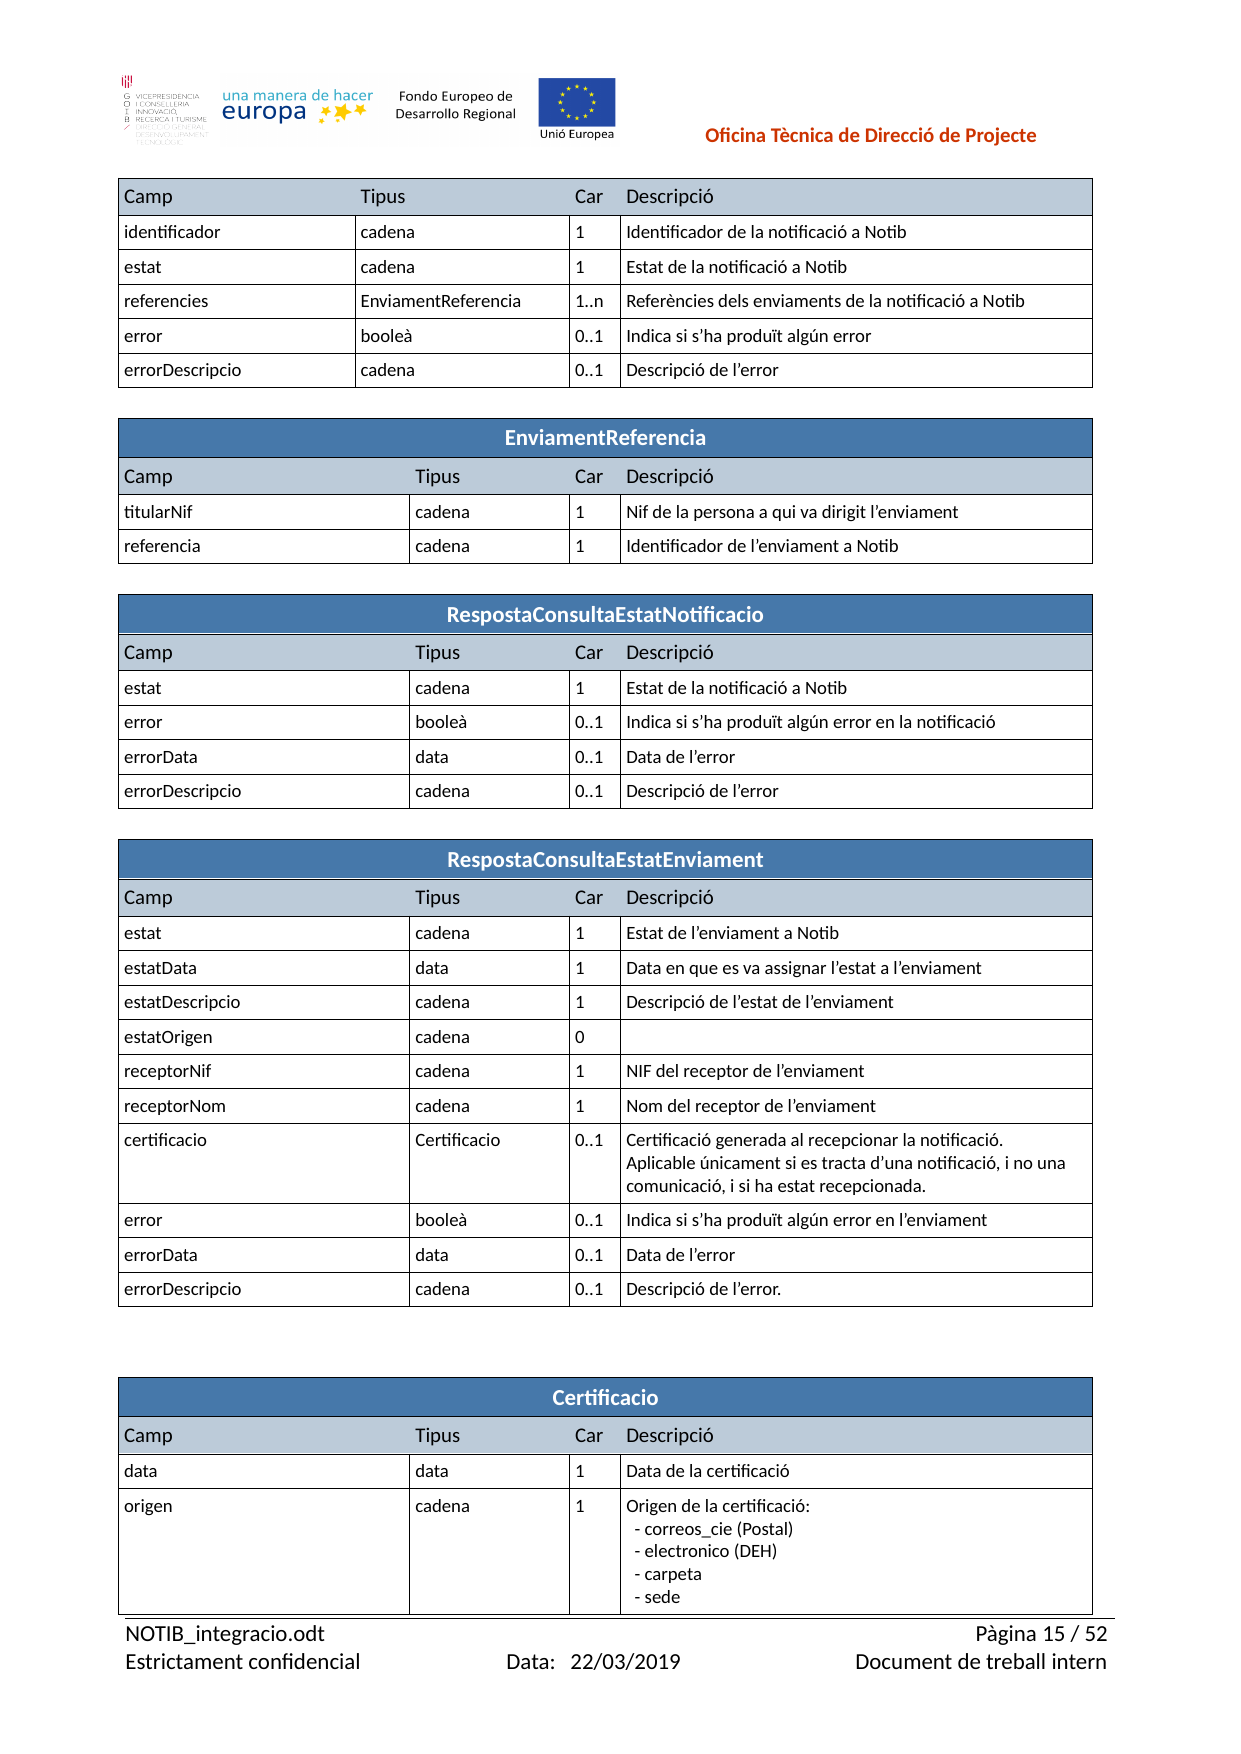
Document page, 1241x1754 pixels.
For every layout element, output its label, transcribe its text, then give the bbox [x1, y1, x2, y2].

table_cell Tipus [409, 880, 569, 916]
table_cell errorDescripcio [119, 1273, 409, 1306]
table_cell Descripció de l’error [621, 354, 1092, 387]
table_cell Data en que es va assignar l’estat a l’enviament [621, 951, 1092, 984]
table_cell [621, 1020, 1092, 1053]
table_cell receptorNom [119, 1089, 409, 1122]
table_cell cadena [356, 216, 569, 249]
table_cell data [410, 1455, 569, 1488]
table_cell data [410, 740, 569, 774]
table_cell cadena [410, 775, 569, 808]
table_cell origen [119, 1489, 409, 1614]
table_cell 0..1 [570, 1273, 620, 1306]
table_cell Estat de la notificació a Notib [621, 671, 1092, 705]
picture [118, 73, 213, 147]
table_cell Descripció [620, 458, 1092, 494]
table_cell errorDescripcio [119, 354, 355, 387]
table_cell error [119, 1204, 409, 1237]
table_cell receptorNif [119, 1055, 409, 1088]
table_cell Car [569, 635, 620, 670]
table_cell cadena [410, 1089, 569, 1122]
picture [219, 73, 621, 147]
table_cell 1 [570, 1055, 620, 1088]
table_cell 0..1 [570, 740, 620, 774]
table_cell 1 [570, 495, 620, 529]
table_cell Indica si s’ha produït algún error [621, 319, 1092, 353]
table_cell Car [569, 458, 620, 494]
table_cell 0..1 [570, 706, 620, 739]
table_header Certificacio [119, 1378, 1092, 1416]
table_cell Estat de l’enviament a Notib [621, 917, 1092, 950]
table_cell Data de l’error [621, 740, 1092, 774]
table_cell data [410, 1238, 569, 1272]
table_cell Car [569, 880, 620, 916]
table_cell Tipus [355, 179, 569, 215]
table_cell 1 [570, 530, 620, 563]
table_cell Tipus [409, 458, 569, 494]
table_cell Descripció de l’estat de l’enviament [621, 986, 1092, 1019]
table_cell estatOrigen [119, 1020, 409, 1053]
table_cell referencies [119, 285, 355, 318]
table_cell Nif de la persona a qui va dirigit l’enviament [621, 495, 1092, 529]
table_cell cadena [410, 1489, 569, 1614]
table_cell Data de la certificació [621, 1455, 1092, 1488]
table_cell Descripció de l’error [621, 775, 1092, 808]
table_cell data [119, 1455, 409, 1488]
table_cell Indica si s’ha produït algún error en l’enviament [621, 1204, 1092, 1237]
table_cell error [119, 319, 355, 353]
table_cell Identificador de l’enviament a Notib [621, 530, 1092, 563]
table_cell estatData [119, 951, 409, 984]
table_cell 1 [570, 986, 620, 1019]
table_cell cadena [410, 917, 569, 950]
table_cell Camp [119, 880, 409, 916]
table_cell 0..1 [570, 319, 620, 353]
table_cell errorData [119, 740, 409, 774]
table_cell cadena [410, 671, 569, 705]
table_cell NIF del receptor de l’enviament [621, 1055, 1092, 1088]
table_header RespostaConsultaEstatEnviament [119, 840, 1092, 878]
table_cell 1 [570, 1455, 620, 1488]
table_cell cadena [356, 354, 569, 387]
table_cell 1 [570, 917, 620, 950]
table_cell cadena [410, 495, 569, 529]
table_cell referencia [119, 530, 409, 563]
table_cell 0..1 [570, 775, 620, 808]
table_cell cadena [410, 1273, 569, 1306]
table_header EnviamentReferencia [119, 419, 1092, 457]
table_cell booleà [410, 706, 569, 739]
table_cell Referències dels enviaments de la notificació a Notib [621, 285, 1092, 318]
table_cell Nom del receptor de l’enviament [621, 1089, 1092, 1122]
table_cell Tipus [409, 1417, 569, 1453]
table_cell Estat de la notificació a Notib [621, 250, 1092, 284]
table_cell Camp [119, 179, 355, 215]
table_cell EnviamentReferencia [356, 285, 569, 318]
table_cell estat [119, 671, 409, 705]
table_cell data [410, 951, 569, 984]
table_cell Descripció [620, 179, 1092, 215]
table_cell 1 [570, 1489, 620, 1614]
table_cell 1 [570, 951, 620, 984]
table_cell Car [569, 1417, 620, 1453]
table_cell 0..1 [570, 1238, 620, 1272]
table_header RespostaConsultaEstatNotificacio [119, 595, 1092, 633]
table_cell Car [569, 179, 620, 215]
table_cell cadena [410, 1055, 569, 1088]
table_cell Descripció [620, 1417, 1092, 1453]
table_cell Identificador de la notificació a Notib [621, 216, 1092, 249]
table_cell estat [119, 917, 409, 950]
table_cell Camp [119, 635, 409, 670]
table_cell cadena [410, 530, 569, 563]
table_cell estat [119, 250, 355, 284]
table_cell Certificació generada al recepcionar la notificació. Aplicable únicament si es tracta d’una notificació, i no una comunicació, i si ha estat recepcionada. [621, 1124, 1092, 1203]
table_cell booleà [356, 319, 569, 353]
table_cell 1 [570, 250, 620, 284]
table_cell errorDescripcio [119, 775, 409, 808]
table_cell 1 [570, 671, 620, 705]
table_cell estatDescripcio [119, 986, 409, 1019]
table_cell Camp [119, 1417, 409, 1453]
table_cell Camp [119, 458, 409, 494]
table_cell errorData [119, 1238, 409, 1272]
table_cell certificacio [119, 1124, 409, 1203]
table_cell 1 [570, 1089, 620, 1122]
table_cell Descripció de l’error. [621, 1273, 1092, 1306]
table_cell cadena [356, 250, 569, 284]
table_cell identificador [119, 216, 355, 249]
table_cell Tipus [409, 635, 569, 670]
table_cell Descripció [620, 880, 1092, 916]
table_cell Indica si s’ha produït algún error en la notificació [621, 706, 1092, 739]
table_cell Origen de la certificació: - correos_cie (Postal) - electronico (DEH) - carpeta - sede [621, 1489, 1092, 1614]
table_cell cadena [410, 1020, 569, 1053]
table_cell Data de l’error [621, 1238, 1092, 1272]
table_cell titularNif [119, 495, 409, 529]
table_cell 1..n [570, 285, 620, 318]
table_cell 0..1 [570, 354, 620, 387]
table_cell 1 [570, 216, 620, 249]
table_cell Descripció [620, 635, 1092, 670]
table_cell 0..1 [570, 1124, 620, 1203]
table_cell 0..1 [570, 1204, 620, 1237]
table_cell 0 [570, 1020, 620, 1053]
table_cell Certificacio [410, 1124, 569, 1203]
table_cell booleà [410, 1204, 569, 1237]
table_cell error [119, 706, 409, 739]
table_cell cadena [410, 986, 569, 1019]
